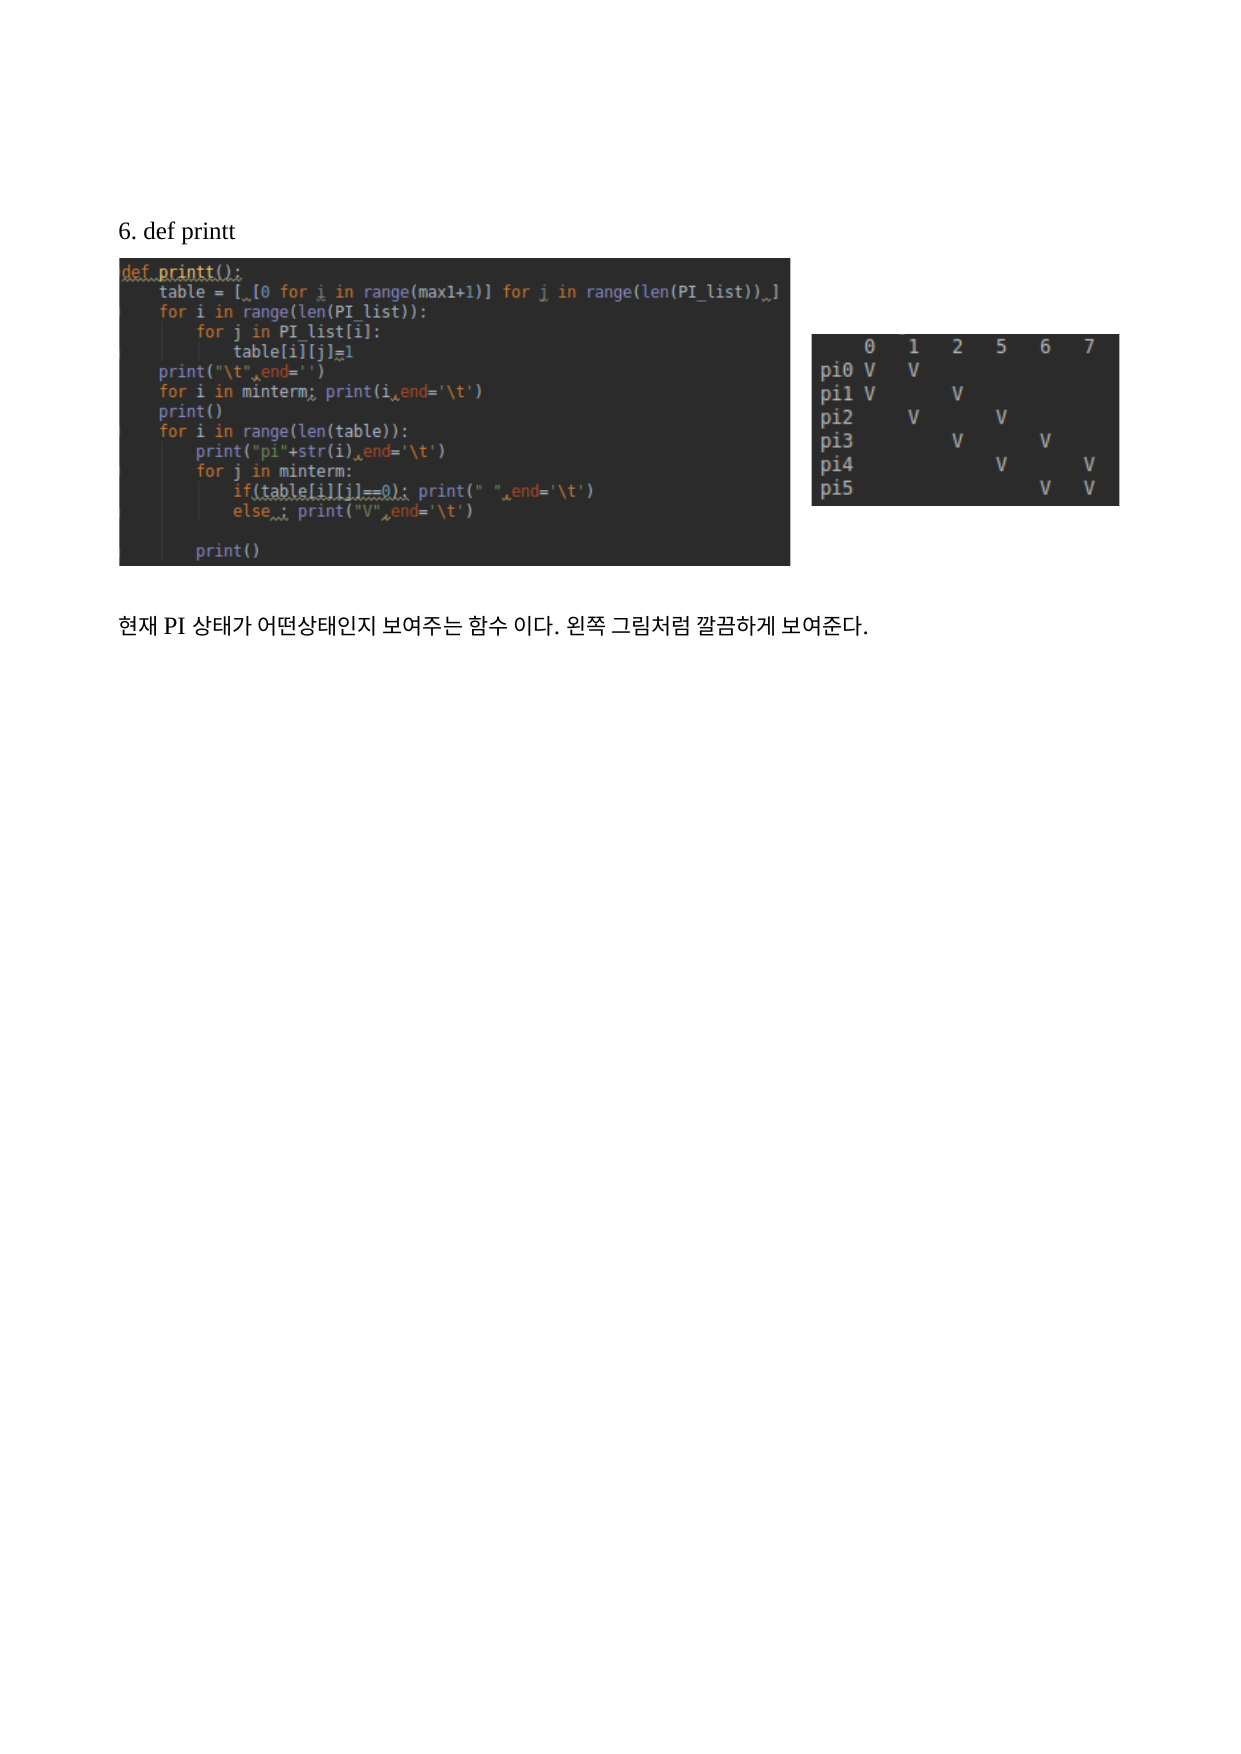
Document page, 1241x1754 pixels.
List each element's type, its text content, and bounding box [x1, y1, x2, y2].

text 6. def printt [118, 216, 1122, 245]
picture [811, 334, 1120, 506]
text 현재 PI 상태가 어떤상태인지 보여주는 함수 이다. 왼쪽 그림처럼 깔끔하게 보여준다. [118, 609, 1122, 640]
picture [119, 258, 791, 566]
